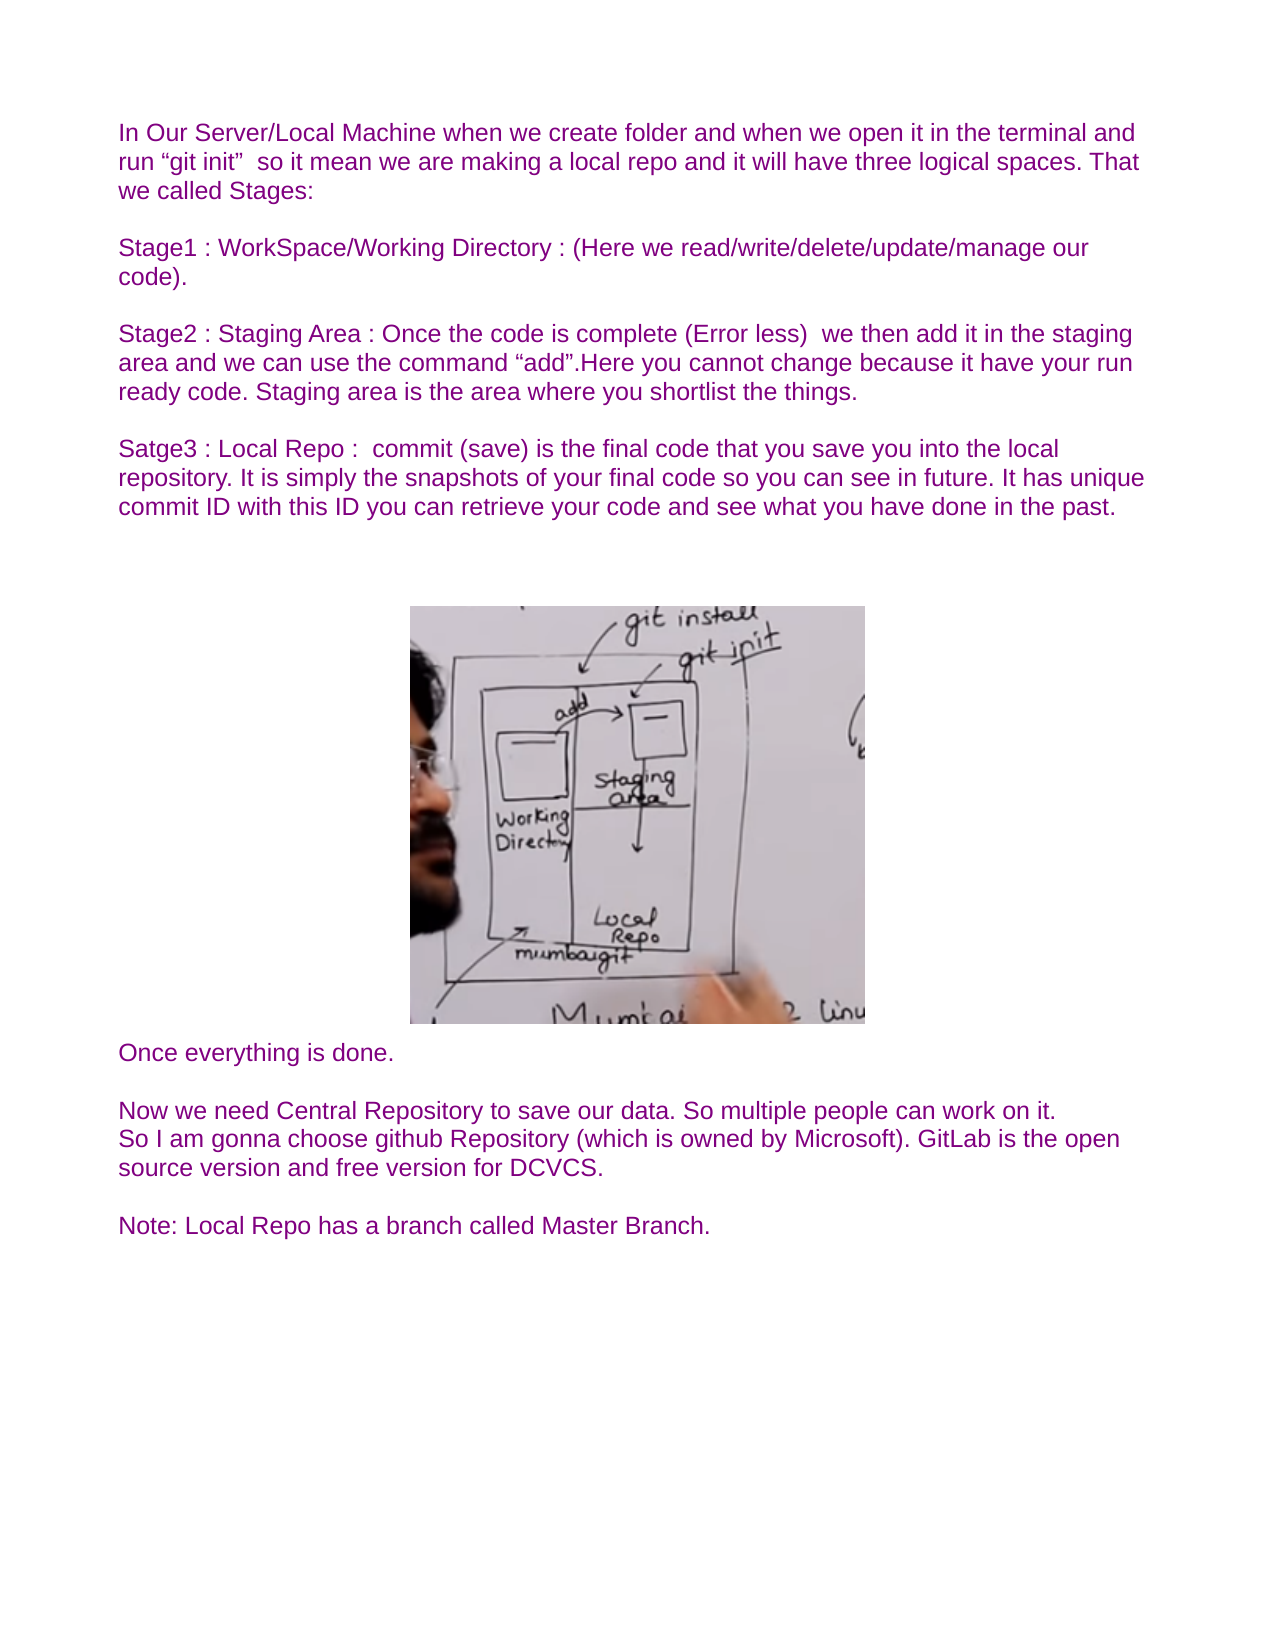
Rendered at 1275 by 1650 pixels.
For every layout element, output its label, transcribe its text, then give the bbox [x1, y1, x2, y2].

text Once everything is done. [118, 1038, 1157, 1067]
text Stage1 : WorkSpace/Working Directory : (Here we read/write/delete/update/manage our code). [118, 233, 1157, 291]
text In Our Server/Local Machine when we create folder and when we open it in the terminal and run “git init” so it mean we are making a local repo and it will have three logical spaces. That we called Stages: [118, 118, 1157, 204]
text Satge3 : Local Repo : commit (save) is the final code that you save you into the local repository. It is simply the snapshots of your final code so you can see in future. It has unique commit ID with this ID you can retrieve your code and see what you have done in the past. [118, 434, 1157, 521]
text Stage2 : Staging Area : Once the code is complete (Error less) we then add it in the staging area and we can use the command “add”.Here you cannot change because it have your run ready code. Staging area is the area where you shortlist the things. [118, 319, 1157, 406]
text Now we need Central Repository to save our data. So multiple people can work on it. [118, 1096, 1157, 1124]
text So I am gonna choose github Repository (which is owned by Microsoft). GitLab is the open source version and free version for DCVCS. [118, 1124, 1157, 1182]
text Note: Local Repo has a branch called Master Branch. [118, 1211, 1157, 1239]
picture [410, 606, 865, 1024]
